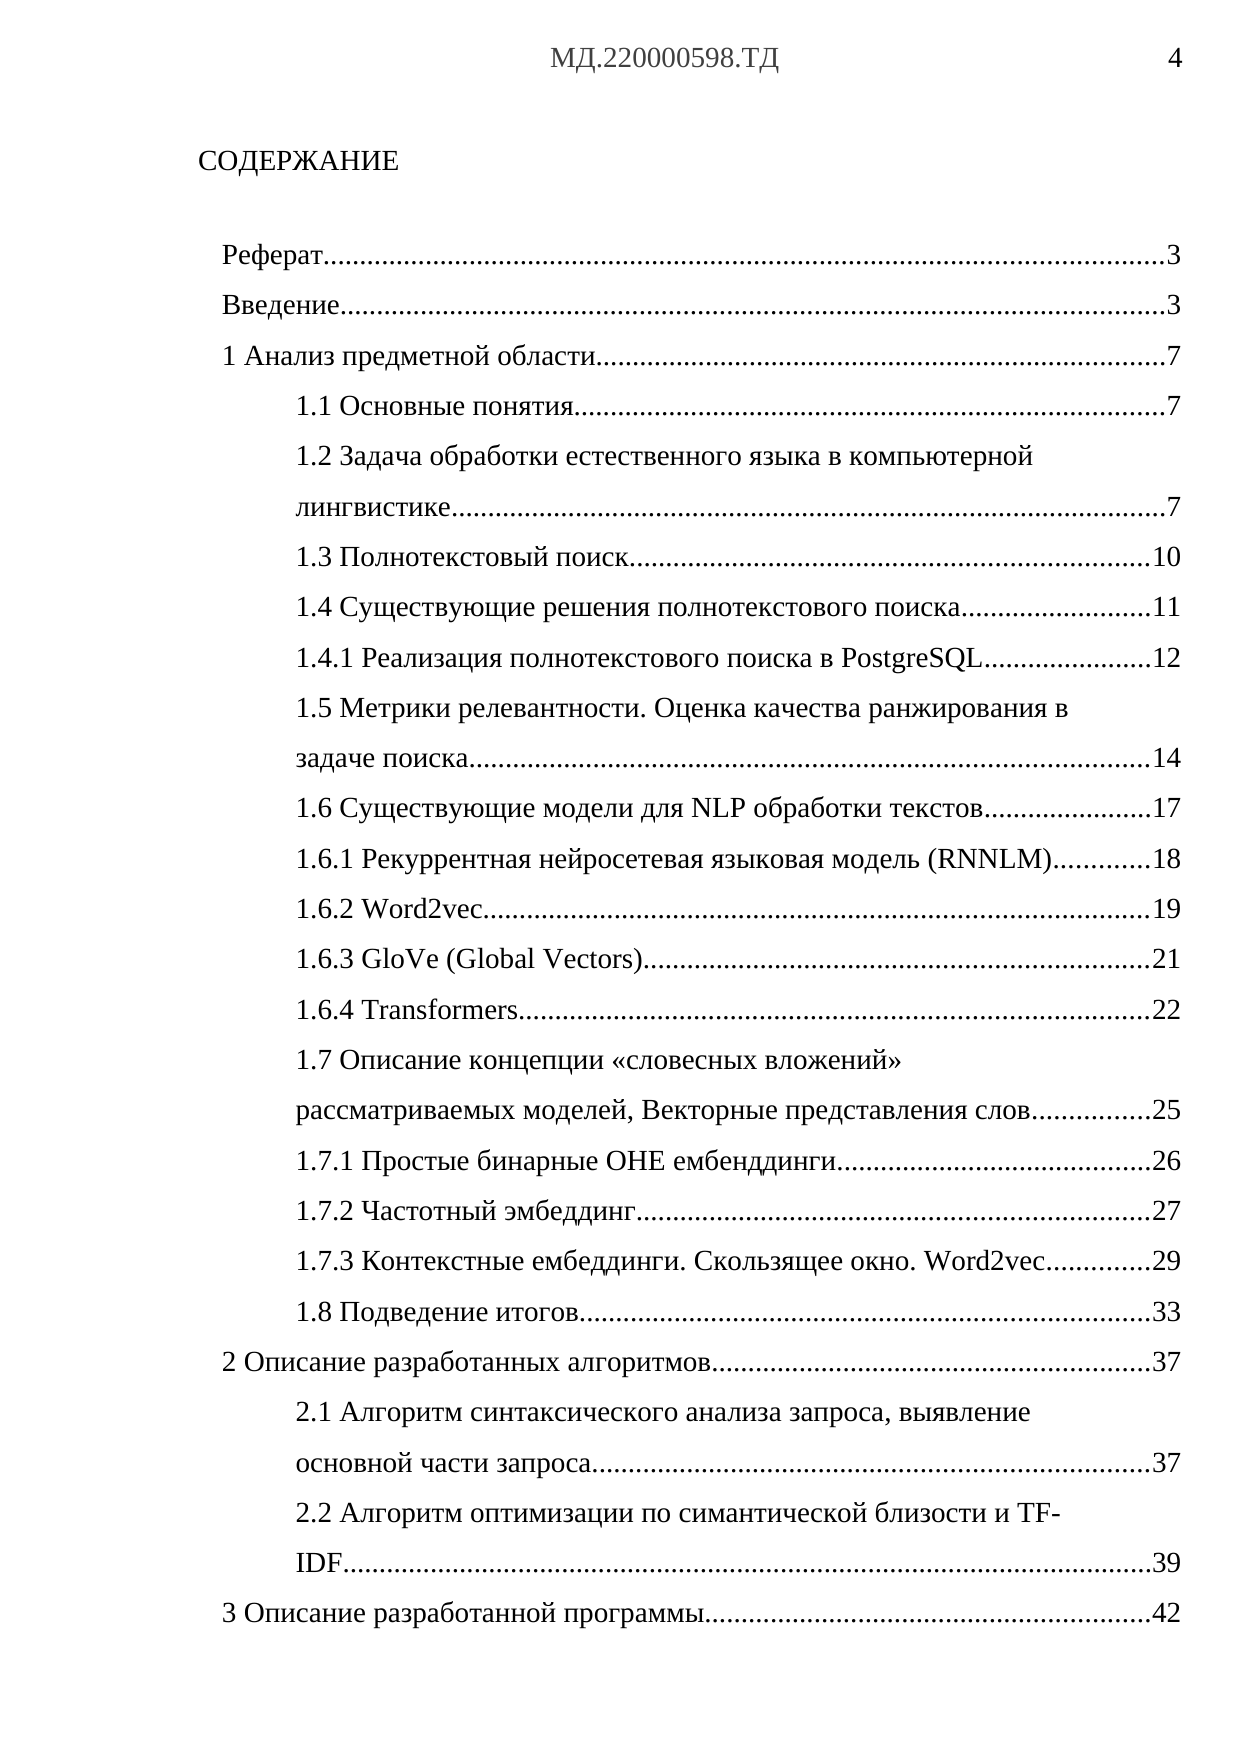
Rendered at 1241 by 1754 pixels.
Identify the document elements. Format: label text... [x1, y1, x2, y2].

text 1.7.3 Контекстные ембеддинги. Скользящее окно. Word2vec 29 [295, 1243, 1092, 1277]
text 1.6 Существующие модели для NLP обработки текстов 17 [295, 791, 1092, 824]
text 1.6.4 Transformers 22 [295, 992, 1092, 1025]
text 1.5 Метрики релевантности. Оценка качества ранжирования в задаче поиска 14 [295, 690, 1092, 774]
text 1.6.1 Рекуррентная нейросетевая языковая модель (RNNLM) 18 [295, 841, 1092, 874]
text Реферат 3 [222, 237, 1033, 271]
text 1.4.1 Реализация полнотекстового поиска в PostgreSQL 12 [295, 640, 1092, 673]
text 3 Описание разработанной программы 42 [222, 1596, 1033, 1629]
text 1 Анализ предметной области 7 [222, 338, 1033, 371]
text 1.6.2 Word2vec 19 [295, 891, 1092, 925]
text 2.2 Алгоритм оптимизации по симантической близости и TF-IDF 39 [295, 1495, 1092, 1579]
text 1.8 Подведение итогов 33 [295, 1294, 1092, 1327]
text 1.7.1 Простые бинарные OHE ембенддинги 26 [295, 1143, 1092, 1176]
text 1.7.2 Частотный эмбеддинг 27 [295, 1193, 1092, 1227]
subtitle Содержание [198, 143, 1181, 177]
text 1.1 Основные понятия 7 [295, 388, 1092, 422]
text 1.2 Задача обработки естественного языка в компьютерной лингвистике 7 [295, 438, 1092, 522]
text Введение 3 [222, 287, 1033, 321]
text 1.4 Существующие решения полнотекстового поиска 11 [295, 589, 1092, 623]
text 1.6.3 GloVe (Global Vectors) 21 [295, 942, 1092, 975]
text 1.3 Полнотекстовый поиск 10 [295, 539, 1092, 573]
text 1.7 Описание концепции «словесных вложений» рассматриваемых моделей, Векторные представления слов 25 [295, 1042, 1092, 1126]
text 2 Описание разработанных алгоритмов 37 [222, 1344, 1033, 1378]
text 2.1 Алгоритм синтаксического анализа запроса, выявление основной части запроса 37 [295, 1394, 1092, 1478]
